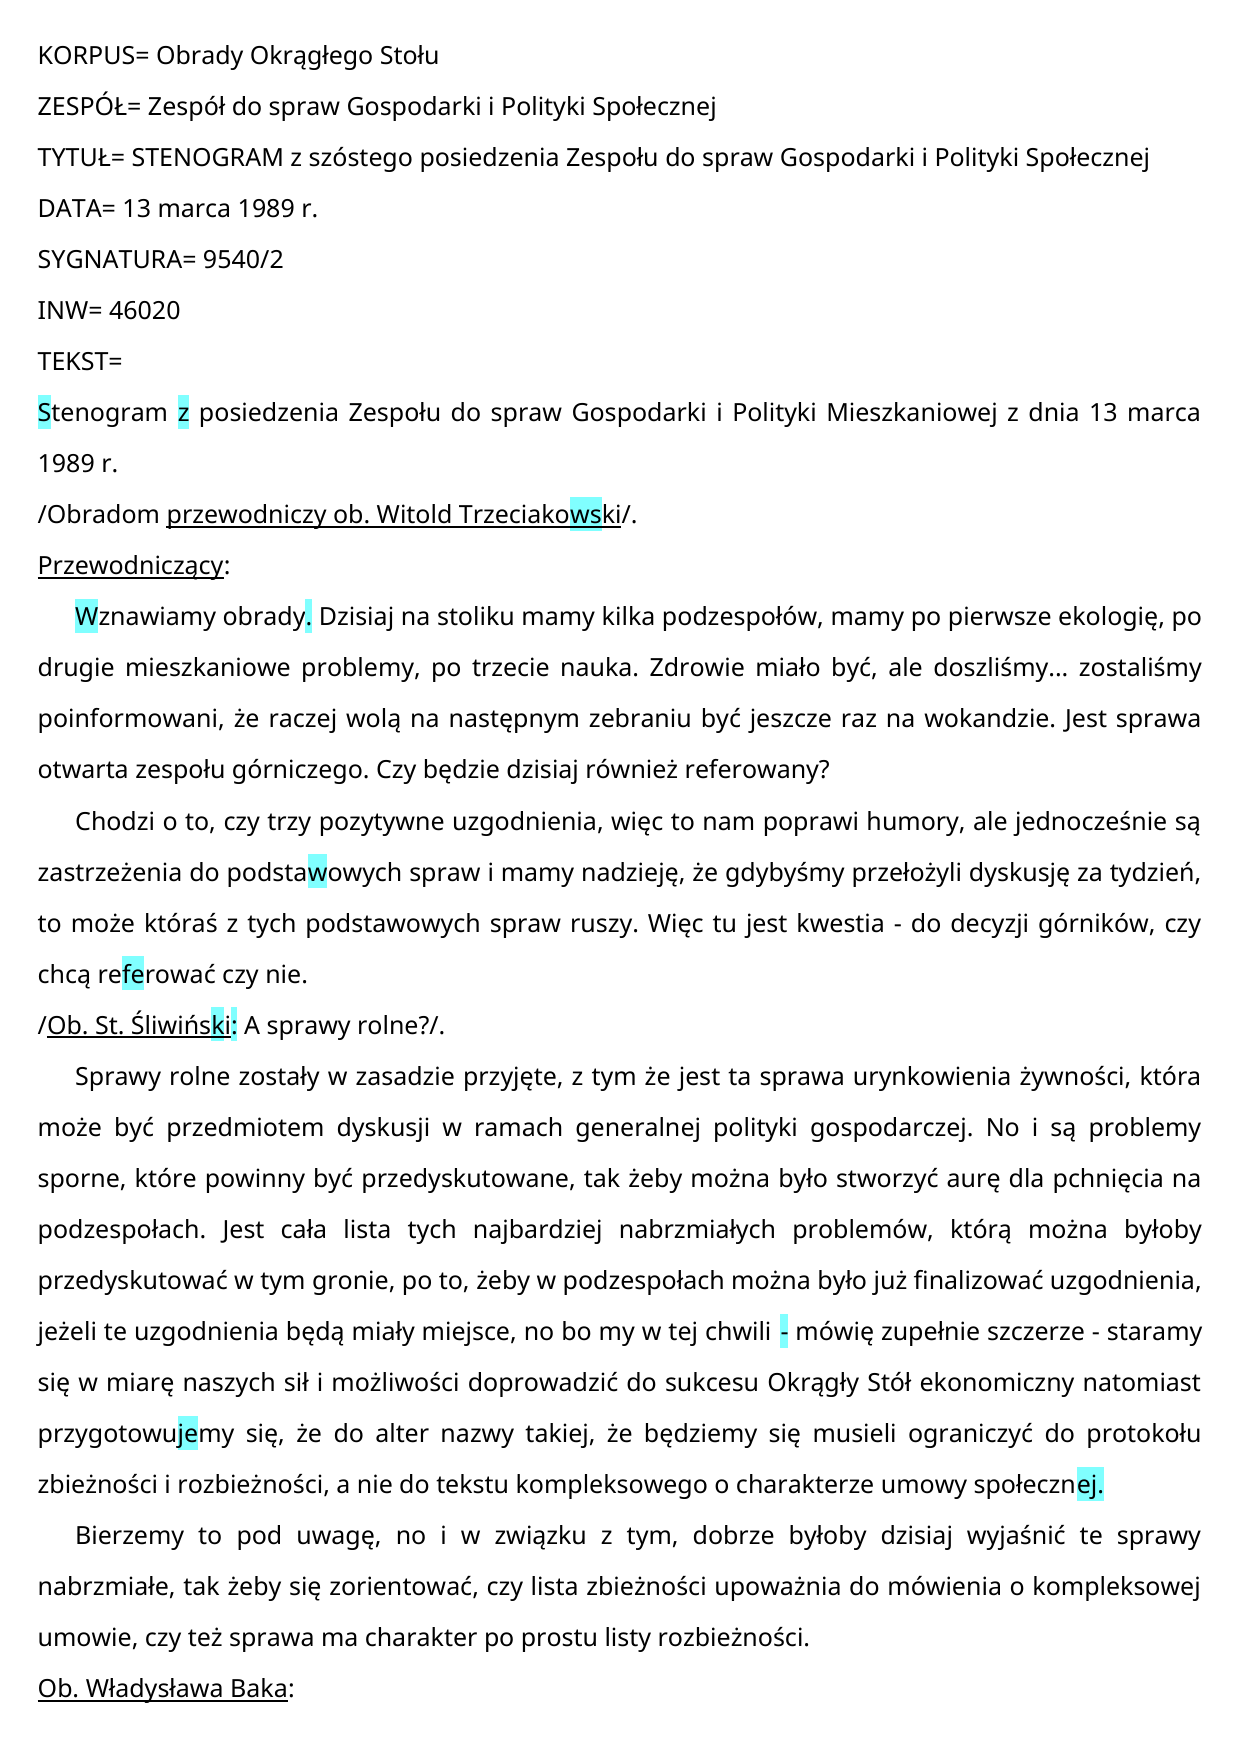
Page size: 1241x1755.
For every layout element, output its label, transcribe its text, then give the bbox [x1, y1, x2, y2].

text TEKST= [37, 344, 1203, 378]
text Przewodniczący: [37, 548, 1203, 582]
text KORPUS= Obrady Okrągłego Stołu [37, 37, 1203, 72]
text /Obradom przewodniczy ob. Witold Trzeciakowski/. [37, 497, 1203, 531]
text ZESPÓŁ= Zespół do spraw Gospodarki i Polityki Społecznej [37, 88, 1203, 123]
text TYTUŁ= STENOGRAM z szóstego posiedzenia Zespołu do spraw Gospodarki i Polityki Społecznej [37, 139, 1203, 174]
text SYGNATURA= 9540/2 [37, 242, 1203, 276]
text Bierzemy to pod uwagę, no i w związku z tym, dobrze byłoby dzisiaj wyjaśnić te sprawy nabrzmiałe, tak żeby się zorientować, czy lista zbieżności upoważnia do mówienia o kompleksowej umowie, czy też sprawa ma charakter po prostu listy rozbieżności. [37, 1518, 1203, 1654]
text INW= 46020 [37, 293, 1203, 327]
text Wznawiamy obrady. Dzisiaj na stoliku mamy kilka podzespołów, mamy po pierwsze ekologię, po drugie mieszkaniowe problemy, po trzecie nauka. Zdrowie miało być, ale doszliśmy... zostaliśmy poinformowani, że raczej wolą na następnym zebraniu być jeszcze raz na wokandzie. Jest sprawa otwarta zespołu górniczego. Czy będzie dzisiaj również referowany? [37, 599, 1203, 786]
text Ob. Władysława Baka: [37, 1671, 1203, 1705]
text Sprawy rolne zostały w zasadzie przyjęte, z tym że jest ta sprawa urynkowienia żywności, która może być przedmiotem dyskusji w ramach generalnej polityki gospodarczej. No i są problemy sporne, które powinny być przedyskutowane, tak żeby można było stworzyć aurę dla pchnięcia na podzespołach. Jest cała lista tych najbardziej nabrzmiałych problemów, którą można byłoby przedyskutować w tym gronie, po to, żeby w podzespołach można było już finalizować uzgodnienia, jeżeli te uzgodnienia będą miały miejsce, no bo my w tej chwili - mówię zupełnie szczerze - staramy się w miarę naszych sił i możliwości doprowadzić do sukcesu Okrągły Stół ekonomiczny natomiast przygotowujemy się, że do alter nazwy takiej, że będziemy się musieli ograniczyć do protokołu zbieżności i rozbieżności, a nie do tekstu kompleksowego o charakterze umowy społecznej. [37, 1058, 1203, 1501]
text /Ob. St. Śliwiński: A sprawy rolne?/. [37, 1007, 1203, 1041]
text Stenogram z posiedzenia Zespołu do spraw Gospodarki i Polityki Mieszkaniowej z dnia 13 marca 1989 r. [37, 395, 1203, 480]
text Chodzi o to, czy trzy pozytywne uzgodnienia, więc to nam poprawi humory, ale jednocześnie są zastrzeżenia do podstawowych spraw i mamy nadzieję, że gdybyśmy przełożyli dyskusję za tydzień, to może któraś z tych podstawowych spraw ruszy. Więc tu jest kwestia - do decyzji górników, czy chcą referować czy nie. [37, 803, 1203, 990]
text DATA= 13 marca 1989 r. [37, 191, 1203, 225]
